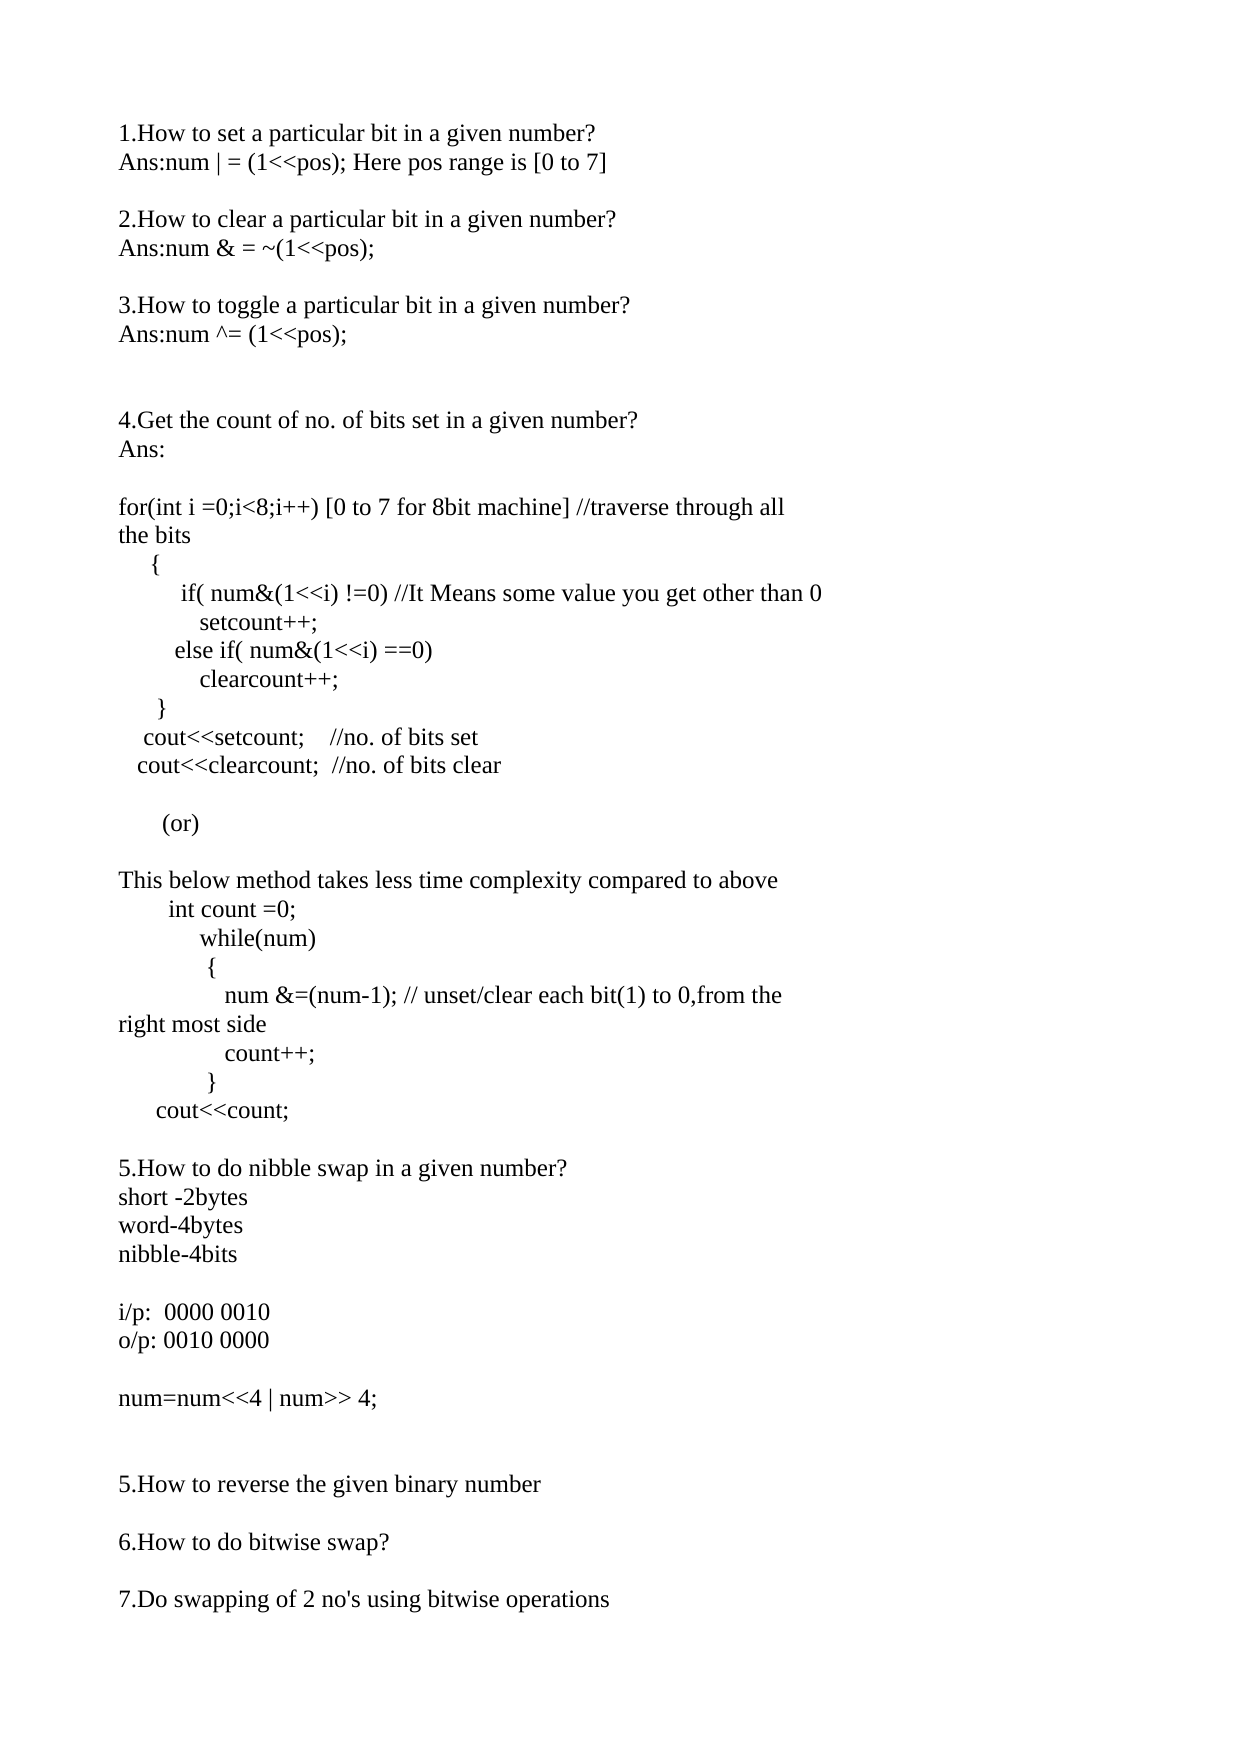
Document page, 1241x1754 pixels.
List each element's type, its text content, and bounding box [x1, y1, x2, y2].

text 1.How to set a particular bit in a given number? Ans:num | = (1<<pos); Here pos range is [0 to 7] 2.How to clear a particular bit in a given number? Ans:num & = ~(1<<pos); 3.How to toggle a particular bit in a given number? Ans:num ^= (1<<pos); 4.Get the count of no. of bits set in a given number? Ans: for(int i =0;i<8;i++) [0 to 7 for 8bit machine] //traverse through all the bits { if( num&(1<<i) !=0) //It Means some value you get other than 0 setcount++; else if( num&(1<<i) ==0) clearcount++; } cout<<setcount; //no. of bits set cout<<clearcount; //no. of bits clear (or) This below method takes less time complexity compared to above int count =0; while(num) { num &=(num-1); // unset/clear each bit(1) to 0,from the right most side count++; } cout<<count; 5.How to do nibble swap in a given number? short -2bytes word-4bytes nibble-4bits i/p: 0000 0010 o/p: 0010 0000 num=num<<4 | num>> 4; 5.How to reverse the given binary number 6.How to do bitwise swap? 7.Do swapping of 2 no's using bitwise operations [118, 118, 1122, 1613]
